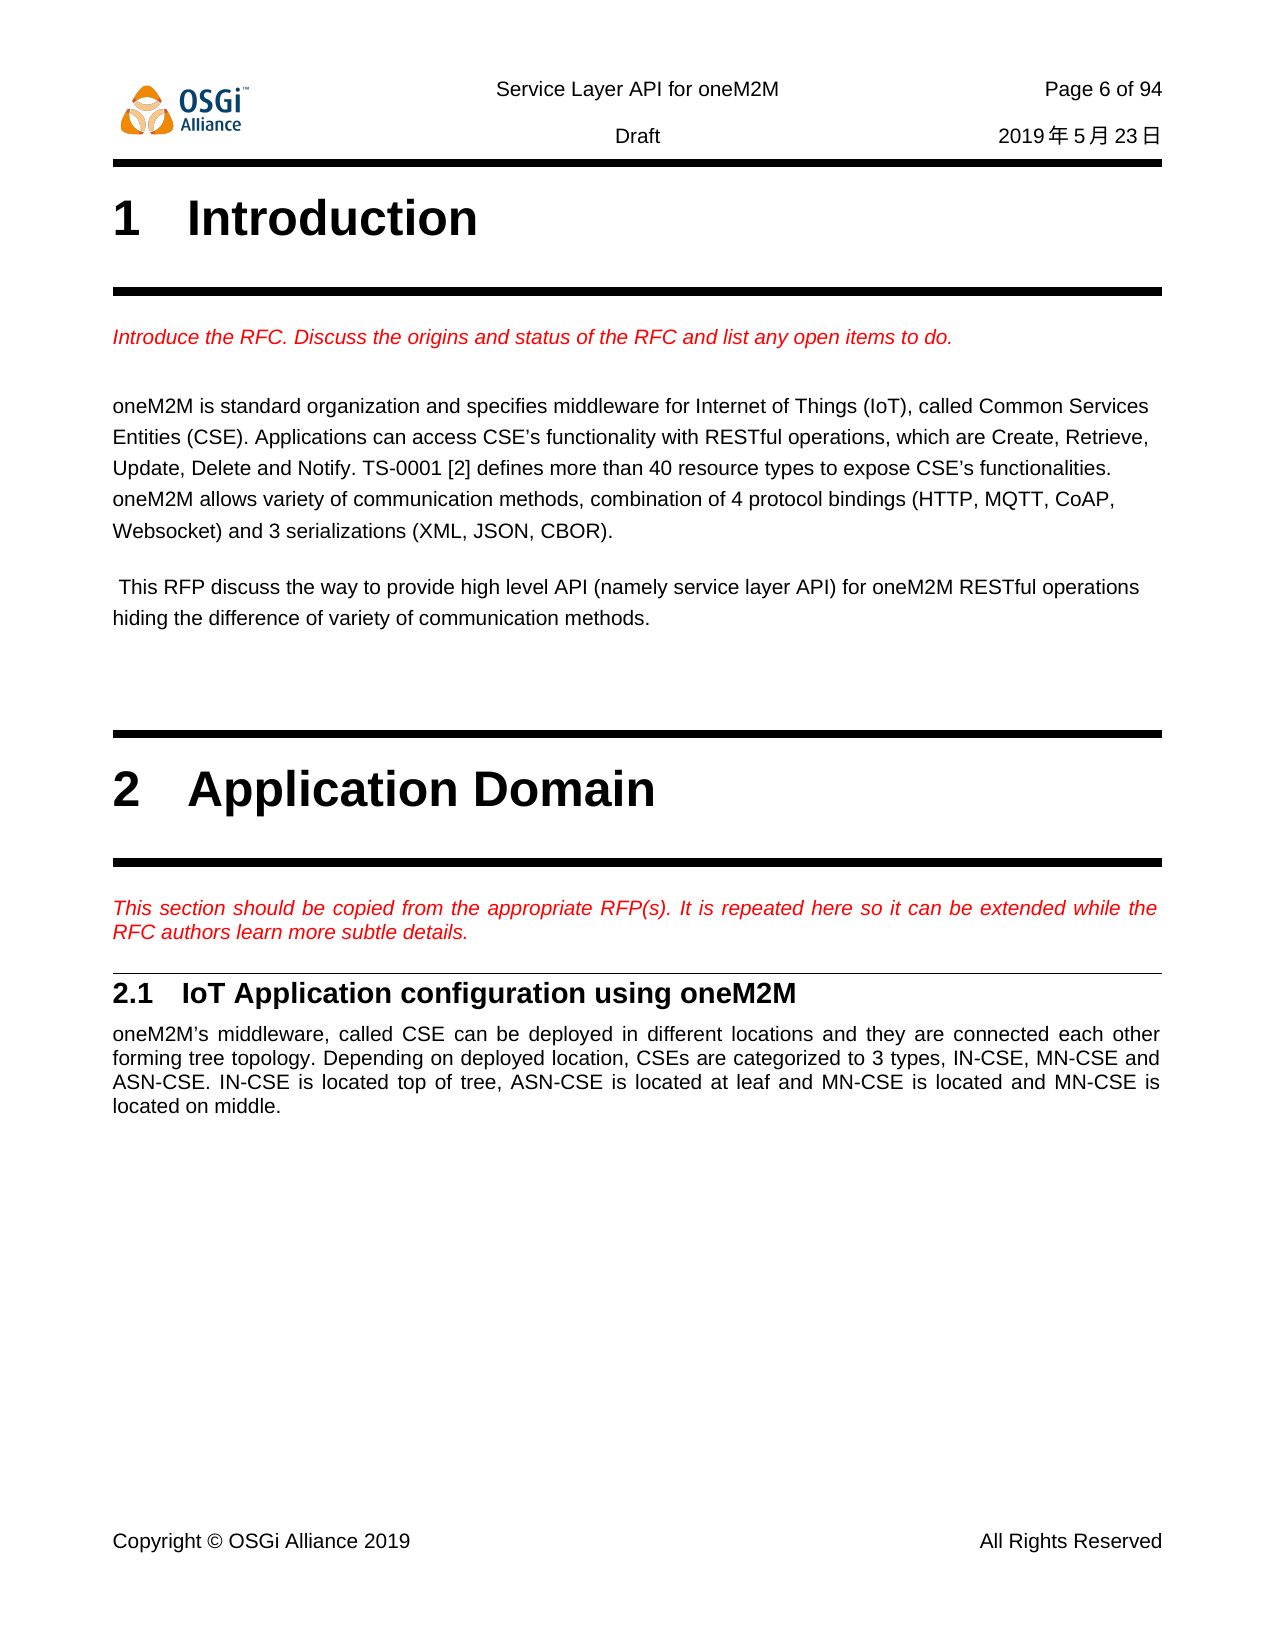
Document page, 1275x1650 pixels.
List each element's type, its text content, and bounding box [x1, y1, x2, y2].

text This section should be copied from the appropriate RFP(s). It is repeated here so it can be extended while the RFC authors learn more subtle details. [112, 896, 1162, 944]
text This RFP discuss the way to provide high level API (namely service layer API) for oneM2M RESTful operations hiding the difference of variety of communication methods. [112, 567, 1162, 630]
text oneM2M is standard organization and specifies middleware for Internet of Things (IoT), called Common Services Entities (CSE). Applications can access CSE’s functionality with RESTful operations, which are Create, Retrieve, Update, Delete and Notify. TS-0001 [2] defines more than 40 resource types to expose CSE’s functionalities. oneM2M allows variety of communication methods, combination of 4 protocol bindings (HTTP, MQTT, CoAP, Websocket) and 3 serializations (XML, JSON, CBOR). [112, 386, 1162, 542]
text Introduce the RFC. Discuss the origins and status of the RFC and list any open items to do. [112, 325, 1162, 349]
subtitle Application Domain [112, 731, 1162, 867]
text oneM2M’s middleware, called CSE can be deployed in different locations and they are connected each other forming tree topology. Depending on deployed location, CSEs are categorized to 3 types, IN-CSE, MN-CSE and ASN-CSE. IN-CSE is located top of tree, ASN-CSE is located at leaf and MN-CSE is located and MN-CSE is located on middle. [112, 1022, 1162, 1118]
subtitle Introduction [112, 160, 1162, 296]
picture [113, 78, 257, 142]
subtitle IoT Application configuration using oneM2M [112, 974, 1162, 1009]
